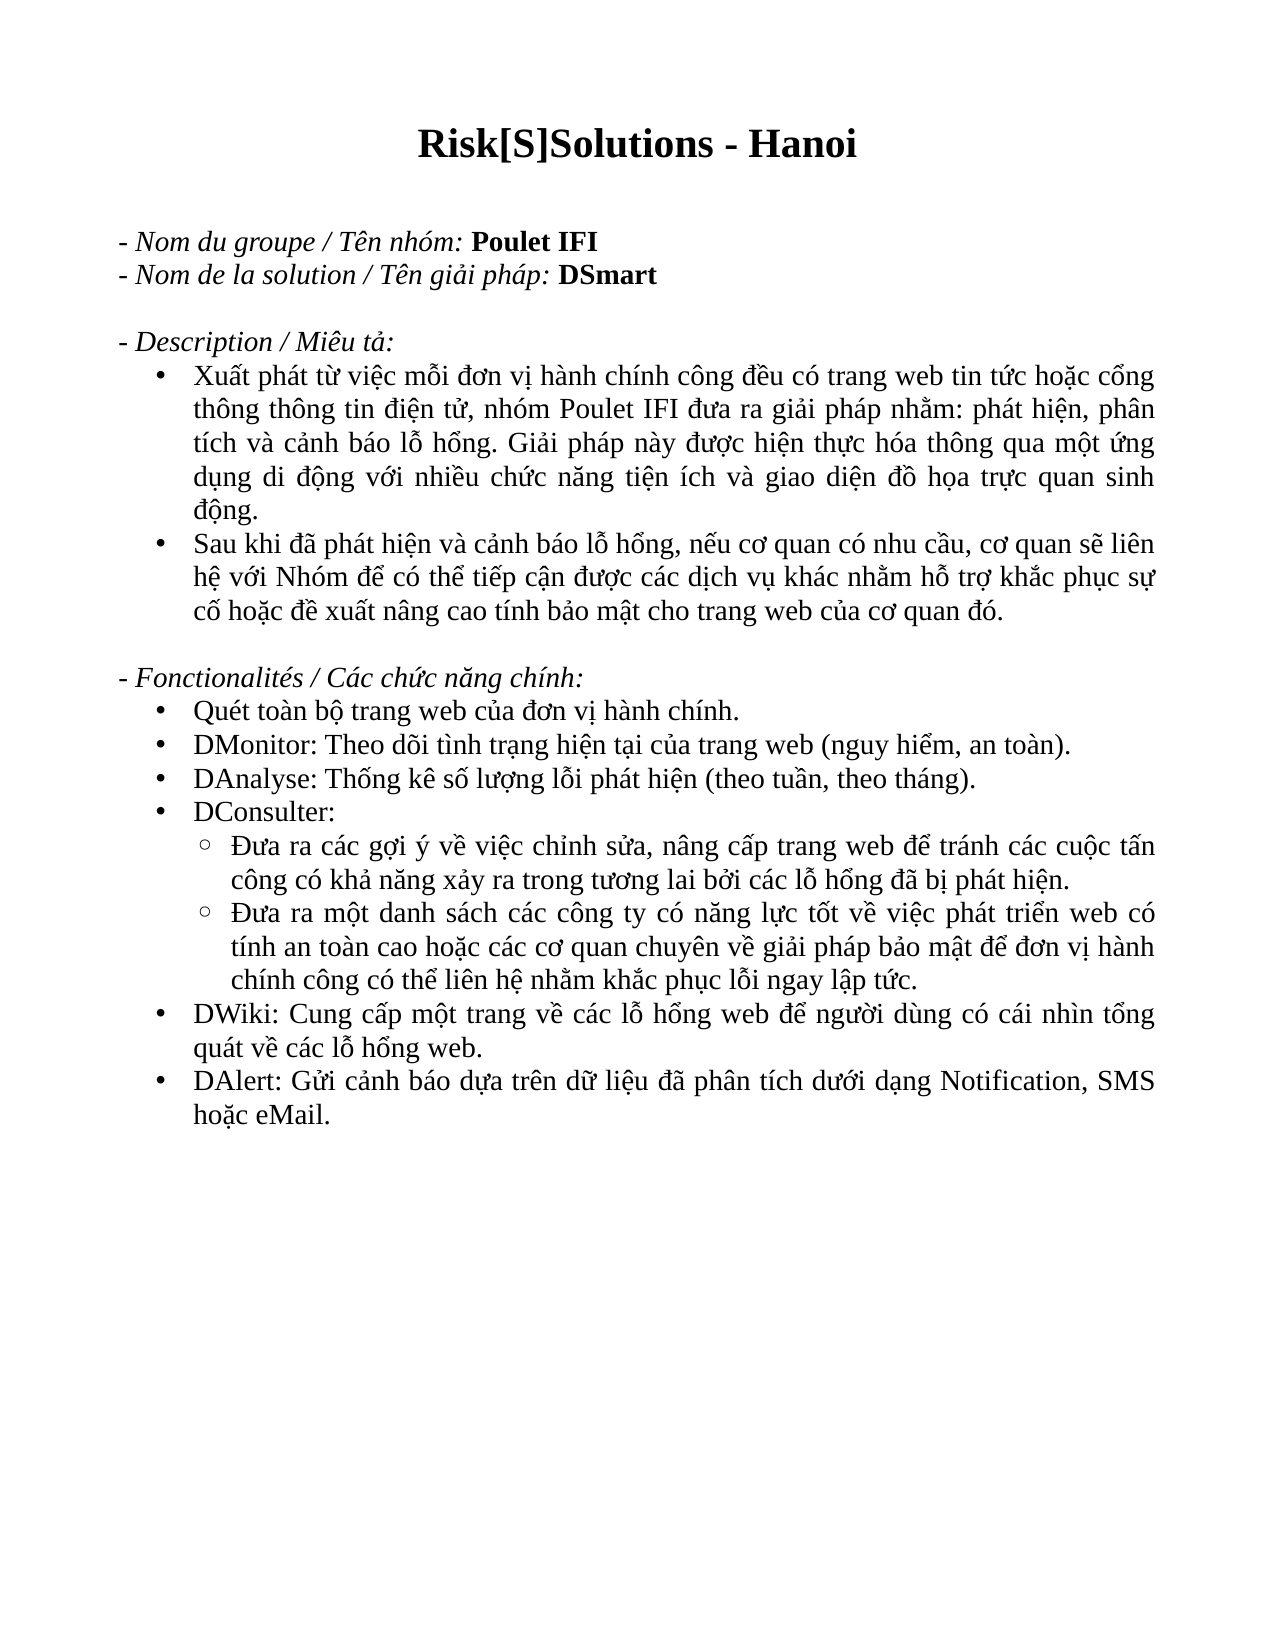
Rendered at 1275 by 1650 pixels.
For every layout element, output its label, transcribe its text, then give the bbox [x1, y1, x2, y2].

list DAlert: Gửi cảnh báo dựa trên dữ liệu đã phân tích dưới dạng Notification, SMS hoặc eMail. [156, 1063, 1157, 1130]
list Đưa ra các gợi ý về việc chỉnh sửa, nâng cấp trang web để tránh các cuộc tấn công có khả năng xảy ra trong tương lai bởi các lỗ hổng đã bị phát hiện. [193, 828, 1157, 895]
text - Fonctionalités / Các chức năng chính: [118, 660, 1157, 693]
list DWiki: Cung cấp một trang về các lỗ hổng web để người dùng có cái nhìn tổng quát về các lỗ hổng web. [156, 996, 1157, 1063]
list Xuất phát từ việc mỗi đơn vị hành chính công đều có trang web tin tức hoặc cổng thông thông tin điện tử, nhóm Poulet IFI đưa ra giải pháp nhằm: phát hiện, phân tích và cảnh báo lỗ hổng. Giải pháp này được hiện thực hóa thông qua một ứng dụng di động với nhiều chức năng tiện ích và giao diện đồ họa trực quan sinh động. [156, 358, 1157, 526]
list Đưa ra một danh sách các công ty có năng lực tốt về việc phát triển web có tính an toàn cao hoặc các cơ quan chuyên về giải pháp bảo mật để đơn vị hành chính công có thể liên hệ nhằm khắc phục lỗi ngay lập tức. [193, 895, 1157, 996]
list DMonitor: Theo dõi tình trạng hiện tại của trang web (nguy hiểm, an toàn). [156, 727, 1157, 761]
list DConsulter: [156, 794, 1157, 828]
text - Nom de la solution / Tên giải pháp: DSmart [118, 257, 1157, 291]
text Risk[S]Solutions - Hanoi [118, 118, 1157, 166]
list DAnalyse: Thống kê số lượng lỗi phát hiện (theo tuần, theo tháng). [156, 761, 1157, 794]
list Sau khi đã phát hiện và cảnh báo lỗ hổng, nếu cơ quan có nhu cầu, cơ quan sẽ liên hệ với Nhóm để có thể tiếp cận được các dịch vụ khác nhằm hỗ trợ khắc phục sự cố hoặc đề xuất nâng cao tính bảo mật cho trang web của cơ quan đó. [156, 526, 1157, 626]
text - Nom du groupe / Tên nhóm: Poulet IFI [118, 224, 1157, 257]
text - Description / Miêu tả: [118, 324, 1157, 358]
list Quét toàn bộ trang web của đơn vị hành chính. [156, 693, 1157, 727]
